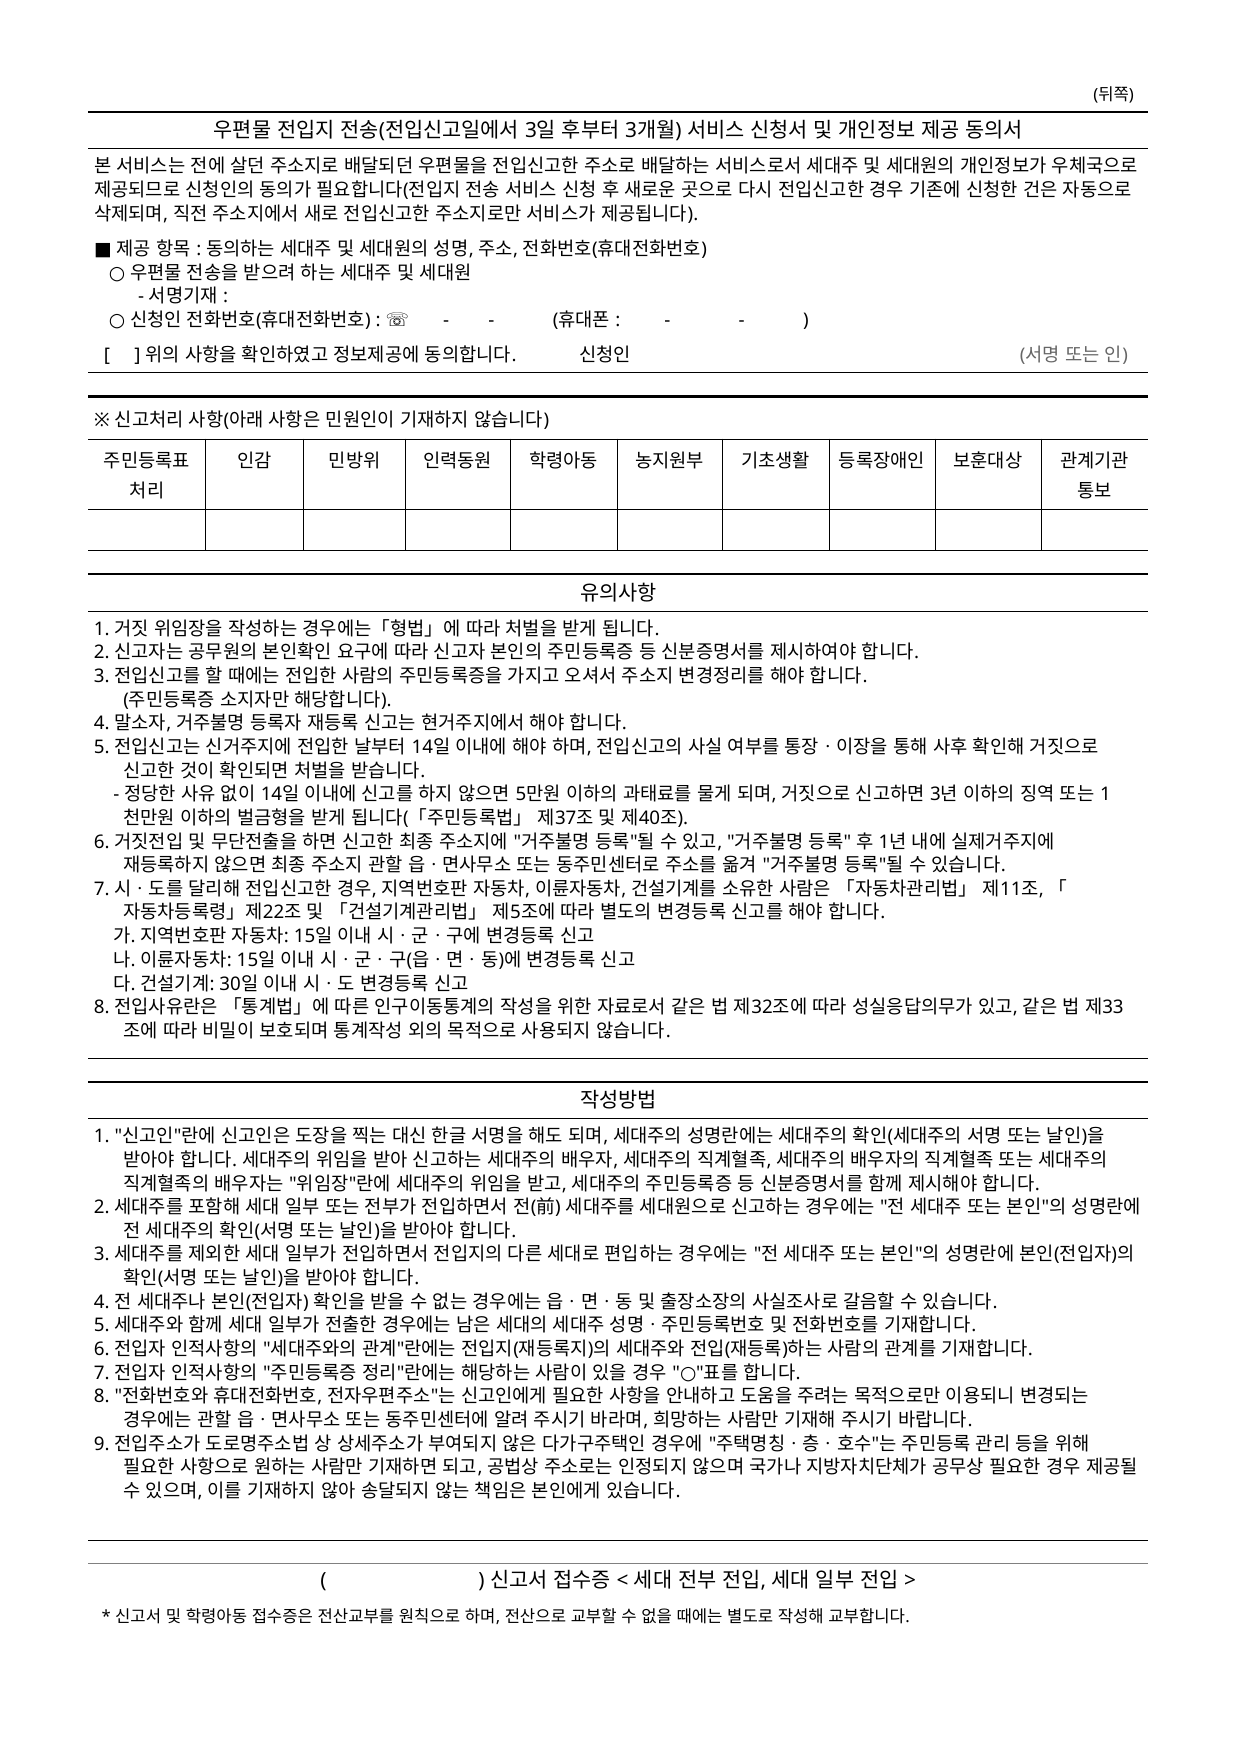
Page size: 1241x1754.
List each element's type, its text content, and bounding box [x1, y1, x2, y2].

table_cell [88, 551, 1148, 573]
table_cell 보훈대상 [936, 440, 1041, 509]
table_cell 본 서비스는 전에 살던 주소지로 배달되던 우편물을 전입신고한 주소로 배달하는 서비스로서 세대주 및 세대원의 개인정보가 우체국으로 제공되므로 신청인의 동의가 필요합니다(전입지 전송 서비스 신청 후 새로운 곳으로 다시 전입신고한 경우 기존에 신청한 건은 자동으로 삭제되며, 직전 주소지에서 새로 전입신고한 주소지로만 서비스가 제공됩니다). ■ 제공 항목 : 동의하는 세대주 및 세대원의 성명, 주소, 전화번호(휴대전화번호) ○ 우편물 전송을 받으려 하는 세대주 및 세대원 - 서명기재 : ○ 신청인 전화번호(휴대전화번호) : ☏ - - (휴대폰 : - - ) [88, 149, 1148, 337]
table_cell ※ 신고처리 사항(아래 사항은 민원인이 기재하지 않습니다) [88, 398, 1148, 438]
table_cell (서명 또는 인) [920, 337, 1148, 372]
table_cell 우편물 전입지 전송(전입신고일에서 3일 후부터 3개월) 서비스 신청서 및 개인정보 제공 동의서 [88, 113, 1148, 148]
table_cell 관계기관 통보 [1042, 440, 1148, 509]
table_cell 등록장애인 [830, 440, 935, 509]
table_cell 학령아동 [511, 440, 617, 509]
table_cell [936, 510, 1041, 550]
table_cell 1. 거짓 위임장을 작성하는 경우에는「형법」에 따라 처벌을 받게 됩니다. 2. 신고자는 공무원의 본인확인 요구에 따라 신고자 본인의 주민등록증 등 신분증명서를 제시하여야 합니다. 3. 전입신고를 할 때에는 전입한 사람의 주민등록증을 가지고 오셔서 주소지 변경정리를 해야 합니다. (주민등록증 소지자만 해당합니다). 4. 말소자, 거주불명 등록자 재등록 신고는 현거주지에서 해야 합니다. 5. 전입신고는 신거주지에 전입한 날부터 14일 이내에 해야 하며, 전입신고의 사실 여부를 통장ㆍ이장을 통해 사후 확인해 거짓으로 신고한 것이 확인되면 처벌을 받습니다. - 정당한 사유 없이 14일 이내에 신고를 하지 않으면 5만원 이하의 과태료를 물게 되며, 거짓으로 신고하면 3년 이하의 징역 또는 1천만원 이하의 벌금형을 받게 됩니다(「주민등록법」 제37조 및 제40조). 6. 거짓전입 및 무단전출을 하면 신고한 최종 주소지에 "거주불명 등록"될 수 있고, "거주불명 등록" 후 1년 내에 실제거주지에 재등록하지 않으면 최종 주소지 관할 읍ㆍ면사무소 또는 동주민센터로 주소를 옮겨 "거주불명 등록"될 수 있습니다. 7. 시ㆍ도를 달리해 전입신고한 경우, 지역번호판 자동차, 이륜자동차, 건설기계를 소유한 사람은 「자동차관리법」 제11조, 「자동차등록령」제22조 및 「건설기계관리법」 제5조에 따라 별도의 변경등록 신고를 해야 합니다. 가. 지역번호판 자동차: 15일 이내 시ㆍ군ㆍ구에 변경등록 신고 나. 이륜자동차: 15일 이내 시ㆍ군ㆍ구(읍ㆍ면ㆍ동)에 변경등록 신고 다. 건설기계: 30일 이내 시ㆍ도 변경등록 신고 8. 전입사유란은 「통계법」에 따른 인구이동통계의 작성을 위한 자료로서 같은 법 제32조에 따라 성실응답의무가 있고, 같은 법 제33조에 따라 비밀이 보호되며 통계작성 외의 목적으로 사용되지 않습니다. [88, 612, 1148, 1057]
table_cell [88, 510, 205, 550]
table_cell 기초생활 [723, 440, 829, 509]
table_cell 인감 [206, 440, 303, 509]
table_cell 주민등록표 처리 [88, 440, 205, 509]
table_cell 1. "신고인"란에 신고인은 도장을 찍는 대신 한글 서명을 해도 되며, 세대주의 성명란에는 세대주의 확인(세대주의 서명 또는 날인)을 받아야 합니다. 세대주의 위임을 받아 신고하는 세대주의 배우자, 세대주의 직계혈족, 세대주의 배우자의 직계혈족 또는 세대주의 직계혈족의 배우자는 "위임장"란에 세대주의 위임을 받고, 세대주의 주민등록증 등 신분증명서를 함께 제시해야 합니다. 2. 세대주를 포함해 세대 일부 또는 전부가 전입하면서 전(前) 세대주를 세대원으로 신고하는 경우에는 "전 세대주 또는 본인"의 성명란에 전 세대주의 확인(서명 또는 날인)을 받아야 합니다. 3. 세대주를 제외한 세대 일부가 전입하면서 전입지의 다른 세대로 편입하는 경우에는 "전 세대주 또는 본인"의 성명란에 본인(전입자)의 확인(서명 또는 날인)을 받아야 합니다. 4. 전 세대주나 본인(전입자) 확인을 받을 수 없는 경우에는 읍ㆍ면ㆍ동 및 출장소장의 사실조사로 갈음할 수 있습니다. 5. 세대주와 함께 세대 일부가 전출한 경우에는 남은 세대의 세대주 성명ㆍ주민등록번호 및 전화번호를 기재합니다. 6. 전입자 인적사항의 "세대주와의 관계"란에는 전입지(재등록지)의 세대주와 전입(재등록)하는 사람의 관계를 기재합니다. 7. 전입자 인적사항의 "주민등록증 정리"란에는 해당하는 사람이 있을 경우 "○"표를 합니다. 8. "전화번호와 휴대전화번호, 전자우편주소"는 신고인에게 필요한 사항을 안내하고 도움을 주려는 목적으로만 이용되니 변경되는 경우에는 관할 읍ㆍ면사무소 또는 동주민센터에 알려 주시기 바라며, 희망하는 사람만 기재해 주시기 바랍니다. 9. 전입주소가 도로명주소법 상 상세주소가 부여되지 않은 다가구주택인 경우에 "주택명칭ㆍ층ㆍ호수"는 주민등록 관리 등을 위해 필요한 사항으로 원하는 사람만 기재하면 되고, 공법상 주소로는 인정되지 않으며 국가나 지방자치단체가 공무상 필요한 경우 제공될 수 있으며, 이를 기재하지 않아 송달되지 않는 책임은 본인에게 있습니다. [88, 1119, 1148, 1540]
table_cell [206, 510, 303, 550]
table_cell [618, 510, 722, 550]
table_cell 작성방법 [88, 1083, 1148, 1118]
table_cell ( ) 신고서 접수증 < 세대 전부 전입, 세대 일부 전입 > [88, 1564, 1148, 1598]
table_cell [702, 337, 920, 372]
table_cell [304, 510, 405, 550]
table_cell 유의사항 [88, 575, 1148, 611]
table_cell 신청인 [574, 337, 702, 372]
table_header (뒤쪽) [88, 75, 1148, 111]
table_cell [88, 373, 1148, 395]
table_cell [88, 1059, 1148, 1081]
table_cell [830, 510, 935, 550]
table_cell [ ] 위의 사항을 확인하였고 정보제공에 동의합니다. [88, 337, 574, 372]
table_cell 민방위 [304, 440, 405, 509]
table_cell [511, 510, 617, 550]
table_cell * 신고서 및 학령아동 접수증은 전산교부를 원칙으로 하며, 전산으로 교부할 수 없을 때에는 별도로 작성해 교부합니다. [88, 1598, 1148, 1633]
table_cell 인력동원 [406, 440, 510, 509]
table_cell 농지원부 [618, 440, 722, 509]
table_cell [88, 1541, 1148, 1563]
table_cell [406, 510, 510, 550]
table_cell [723, 510, 829, 550]
table_cell [1042, 510, 1148, 550]
